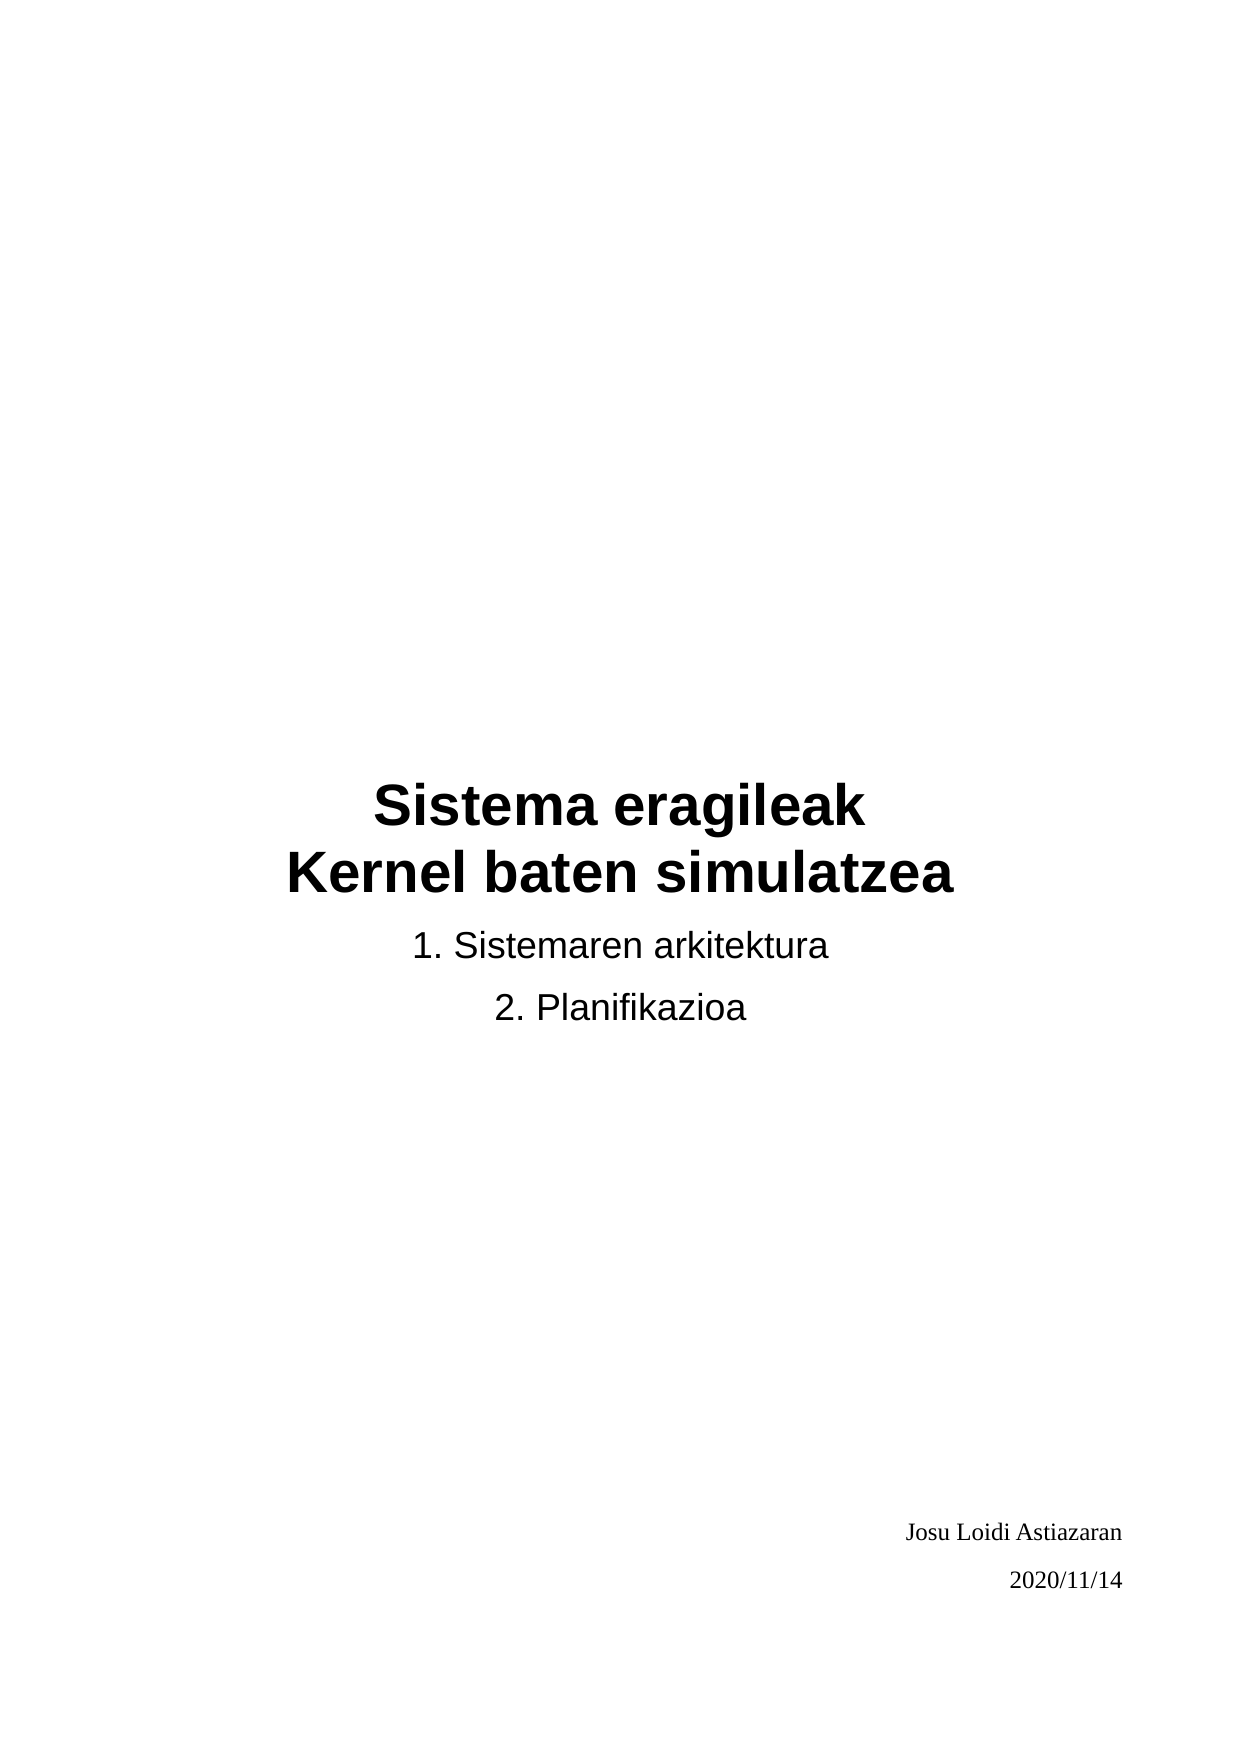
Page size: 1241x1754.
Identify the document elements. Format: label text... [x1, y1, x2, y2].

title Sistema eragileak Kernel baten simulatzea [118, 771, 1122, 905]
subtitle 2. Planifikazioa [118, 985, 1122, 1028]
text 2020/11/14 [118, 1565, 1122, 1593]
text Josu Loidi Astiazaran [118, 1517, 1122, 1546]
subtitle 1. Sistemaren arkitektura [118, 923, 1122, 967]
